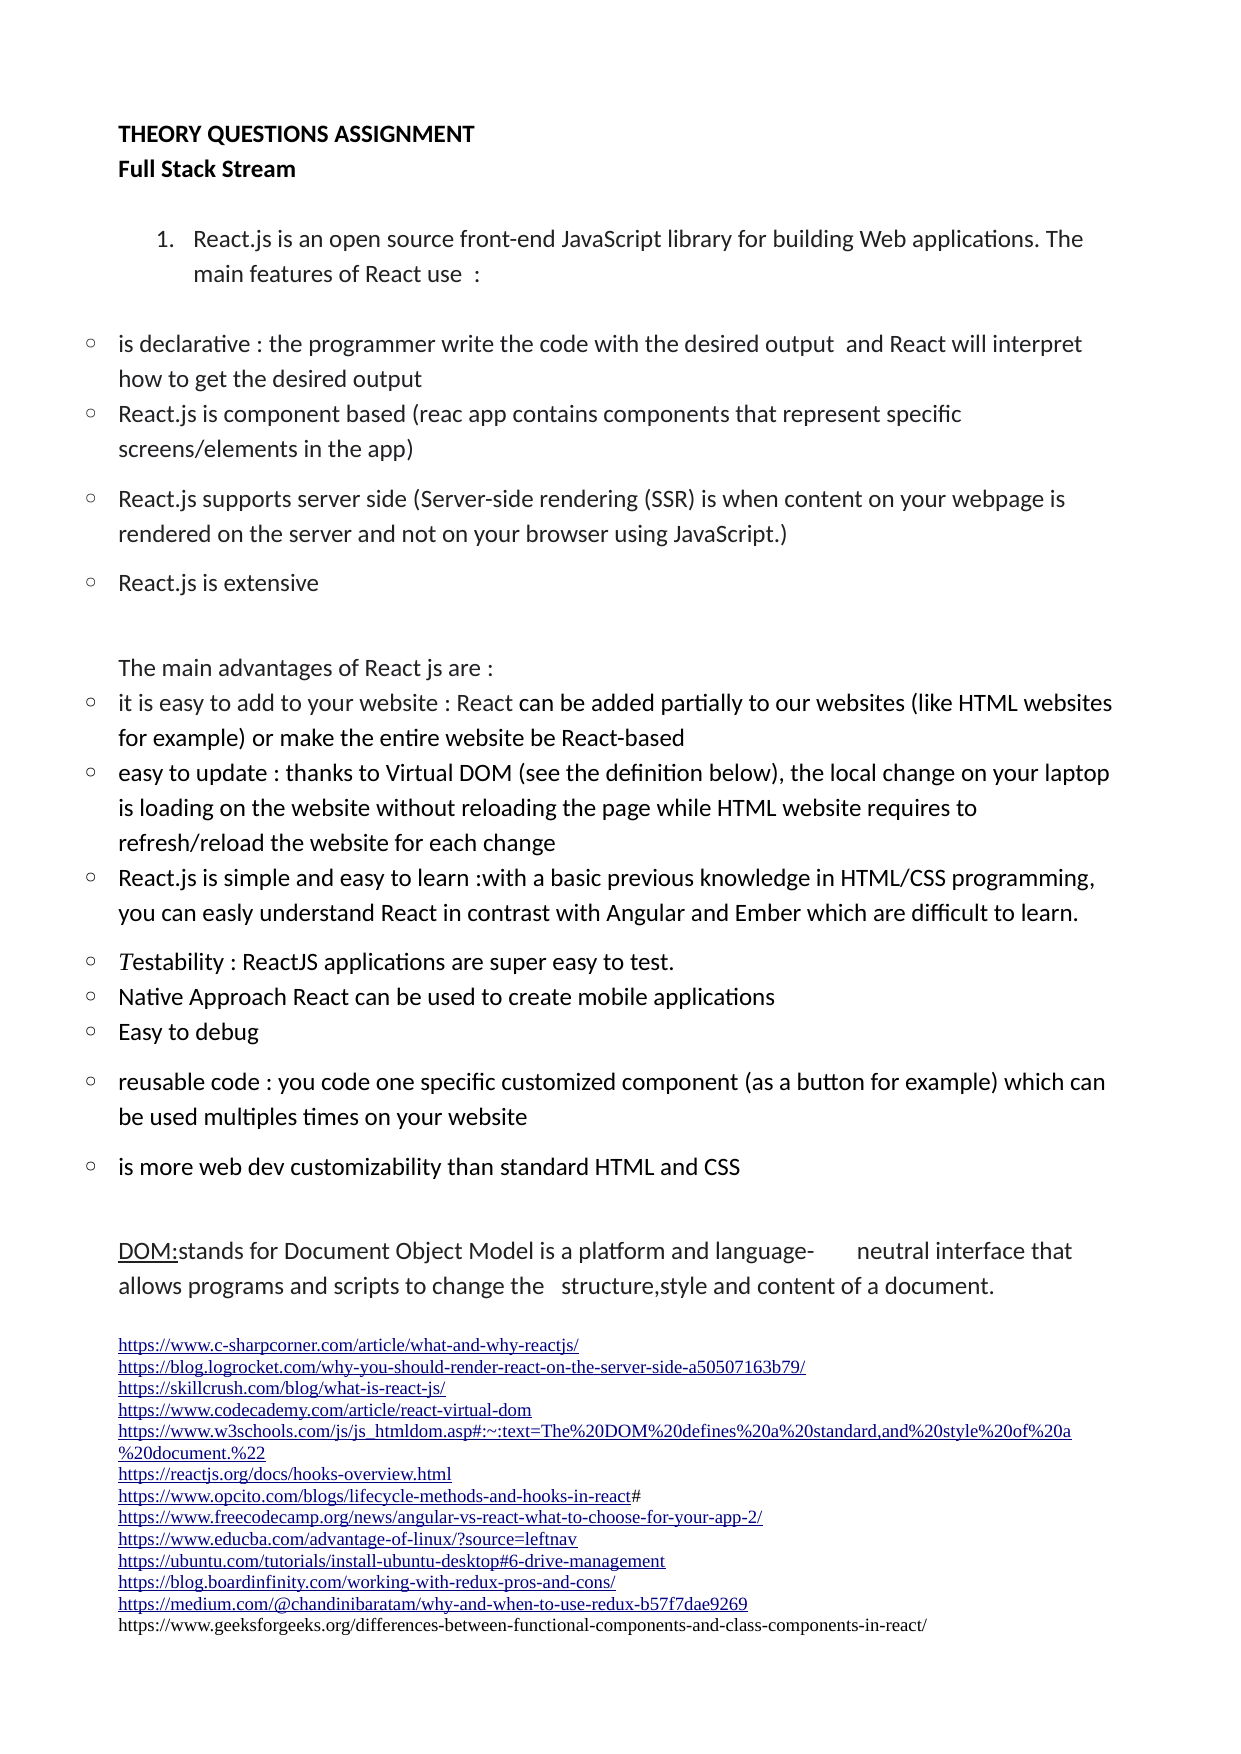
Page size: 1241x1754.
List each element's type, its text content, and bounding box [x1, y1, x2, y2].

text DOM:stands for Document Object Model is a platform and language- neutral interface that allows programs and scripts to change the structure,style and content of a document. [118, 1235, 1122, 1301]
list React.js supports server side (Server-side rendering (SSR) is when content on your webpage is rendered on the server and not on your browser using JavaScript.) [81, 483, 1122, 548]
list Easy to debug [81, 1016, 1122, 1047]
list easy to update : thanks to Virtual DOM (see the definition below), the local change on your laptop is loading on the website without reloading the page while HTML website requires to refresh/reload the website for each change [81, 757, 1122, 857]
list React.js is extensive [81, 567, 1122, 598]
list reusable code : you code one specific customized component (as a button for example) which can be used multiples times on your website [81, 1066, 1122, 1132]
list is more web dev customizability than standard HTML and CSS [81, 1151, 1122, 1181]
list Testability : ReactJS applications are super easy to test. [81, 946, 1122, 977]
list React.js is simple and easy to learn :with a basic previous knowledge in HTML/CSS programming, you can easly understand React in contrast with Angular and Ember which are difficult to learn. [81, 862, 1122, 927]
text Full Stack Stream [118, 153, 1122, 184]
list it is easy to add to your website : React can be added partially to our websites (like HTML websites for example) or make the entire website be React-based [81, 687, 1122, 752]
list is declarative : the programmer write the code with the desired output and React will interpret how to get the desired output [81, 328, 1122, 394]
list React.js is component based (reac app contains components that represent specific screens/elements in the app) [81, 398, 1122, 464]
text The main advantages of React js are : [118, 652, 1122, 682]
text THEORY QUESTIONS ASSIGNMENT [118, 118, 1122, 149]
list Native Approach React can be used to create mobile applications [81, 981, 1122, 1012]
list React.js is an open source front-end JavaScript library for building Web applications. The main features of React use : [156, 223, 1122, 289]
